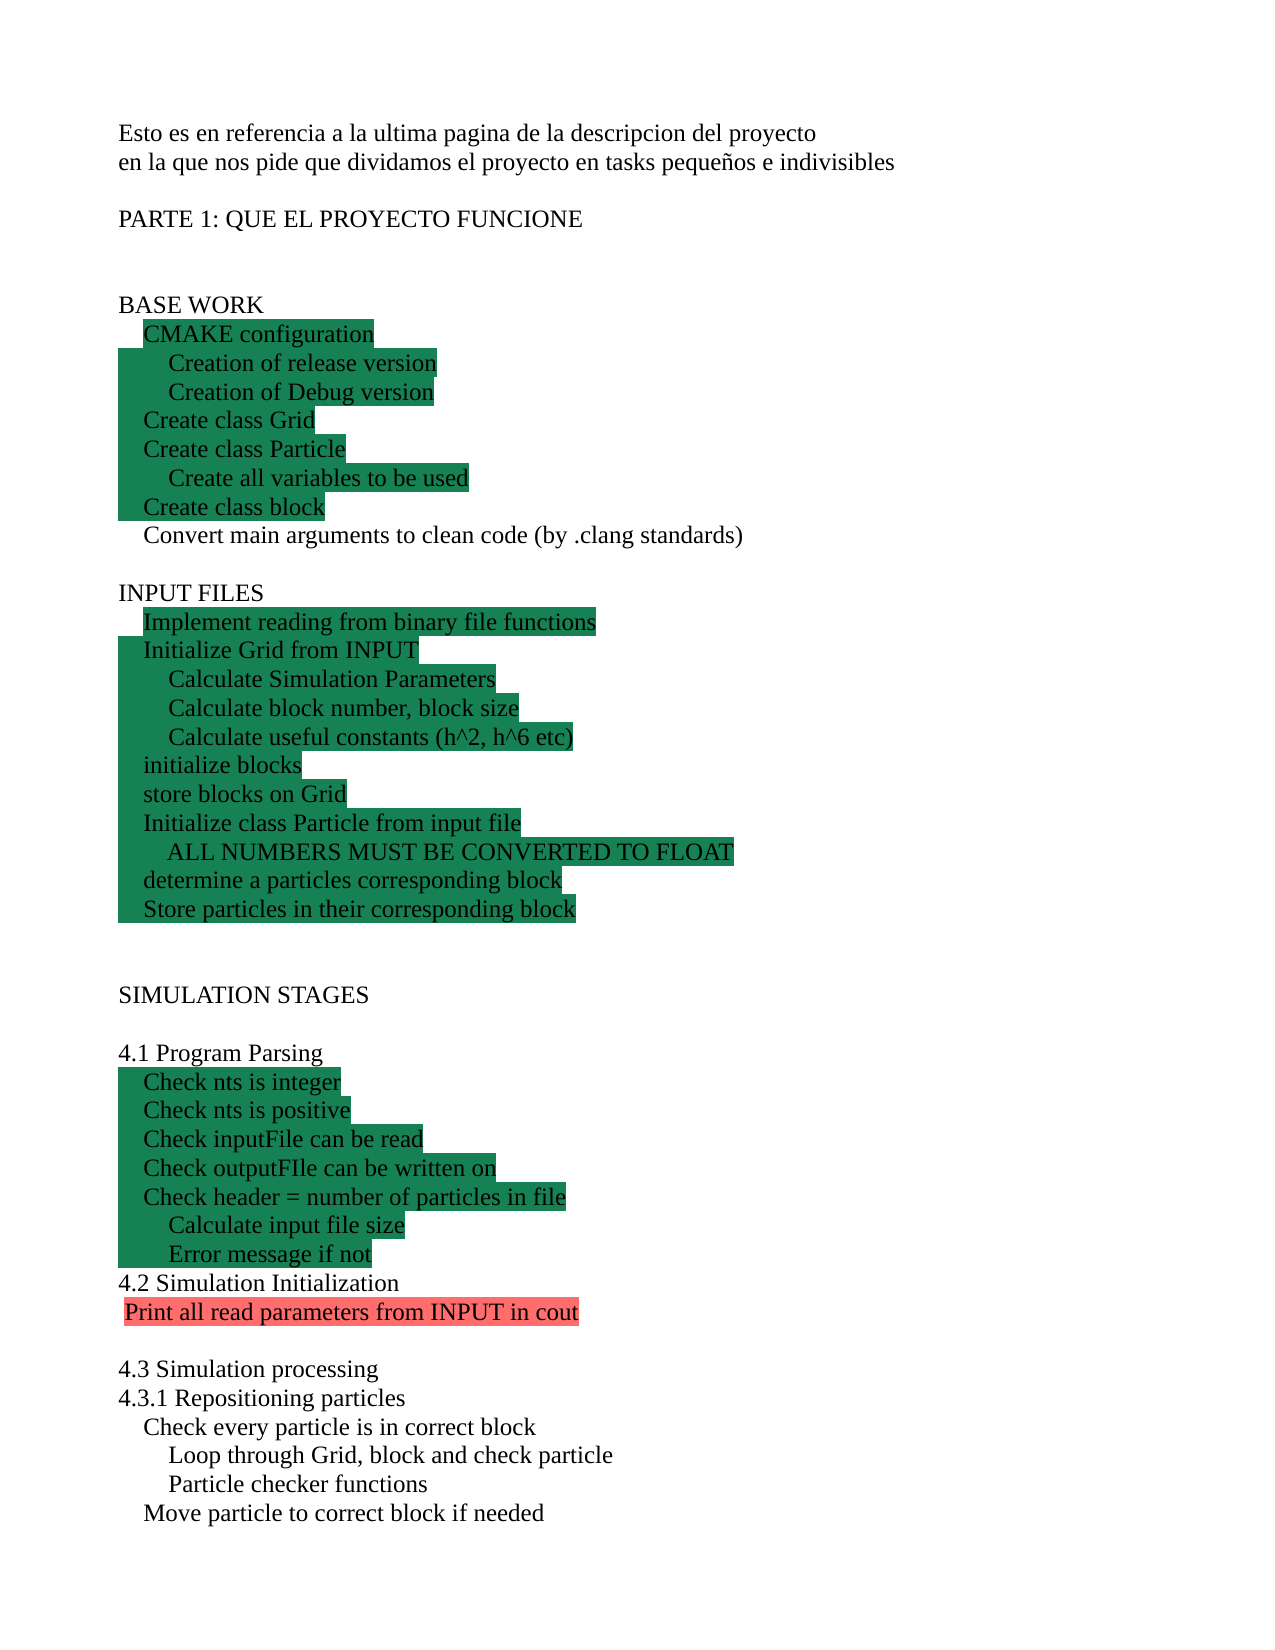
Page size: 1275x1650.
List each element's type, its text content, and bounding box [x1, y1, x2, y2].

text Create class Grid [118, 406, 1157, 434]
text Check nts is positive [118, 1096, 1157, 1124]
text Store particles in their corresponding block [118, 894, 1157, 923]
text Check header = number of particles in file [118, 1182, 1157, 1211]
text Creation of release version [118, 348, 1157, 377]
text Implement reading from binary file functions [118, 607, 1157, 636]
text Loop through Grid, block and check particle [118, 1441, 1157, 1469]
text initialize blocks [118, 751, 1157, 779]
text CMAKE configuration [118, 319, 1157, 348]
text Create class Particle [118, 434, 1157, 463]
text Calculate input file size [118, 1211, 1157, 1239]
text Print all read parameters from INPUT in cout [118, 1297, 1157, 1326]
text SIMULATION STAGES [118, 981, 1157, 1009]
text determine a particles corresponding block [118, 866, 1157, 894]
text Esto es en referencia a la ultima pagina de la descripcion del proyecto [118, 118, 1157, 147]
text Initialize class Particle from input file [118, 808, 1157, 837]
text Particle checker functions [118, 1469, 1157, 1498]
text Calculate block number, block size [118, 693, 1157, 722]
text 4.1 Program Parsing [118, 1038, 1157, 1067]
text Create class block [118, 492, 1157, 521]
text 4.2 Simulation Initialization [118, 1268, 1157, 1297]
text PARTE 1: QUE EL PROYECTO FUNCIONE [118, 204, 1157, 233]
text Calculate useful constants (h^2, h^6 etc) [118, 722, 1157, 751]
text INPUT FILES [118, 578, 1157, 607]
text 4.3.1 Repositioning particles [118, 1383, 1157, 1412]
text Calculate Simulation Parameters [118, 664, 1157, 693]
text Check inputFile can be read [118, 1124, 1157, 1153]
text Move particle to correct block if needed [118, 1498, 1157, 1527]
text store blocks on Grid [118, 779, 1157, 808]
text en la que nos pide que dividamos el proyecto en tasks pequeños e indivisibles [118, 147, 1157, 176]
text Create all variables to be used [118, 463, 1157, 492]
text 4.3 Simulation processing [118, 1354, 1157, 1383]
text Check every particle is in correct block [118, 1412, 1157, 1441]
text Check outputFIle can be written on [118, 1153, 1157, 1182]
text Initialize Grid from INPUT [118, 636, 1157, 664]
text Check nts is integer [118, 1067, 1157, 1096]
text ALL NUMBERS MUST BE CONVERTED TO FLOAT [118, 837, 1157, 866]
text BASE WORK [118, 291, 1157, 319]
text Convert main arguments to clean code (by .clang standards) [118, 521, 1157, 549]
text Error message if not [118, 1239, 1157, 1268]
text Creation of Debug version [118, 377, 1157, 406]
